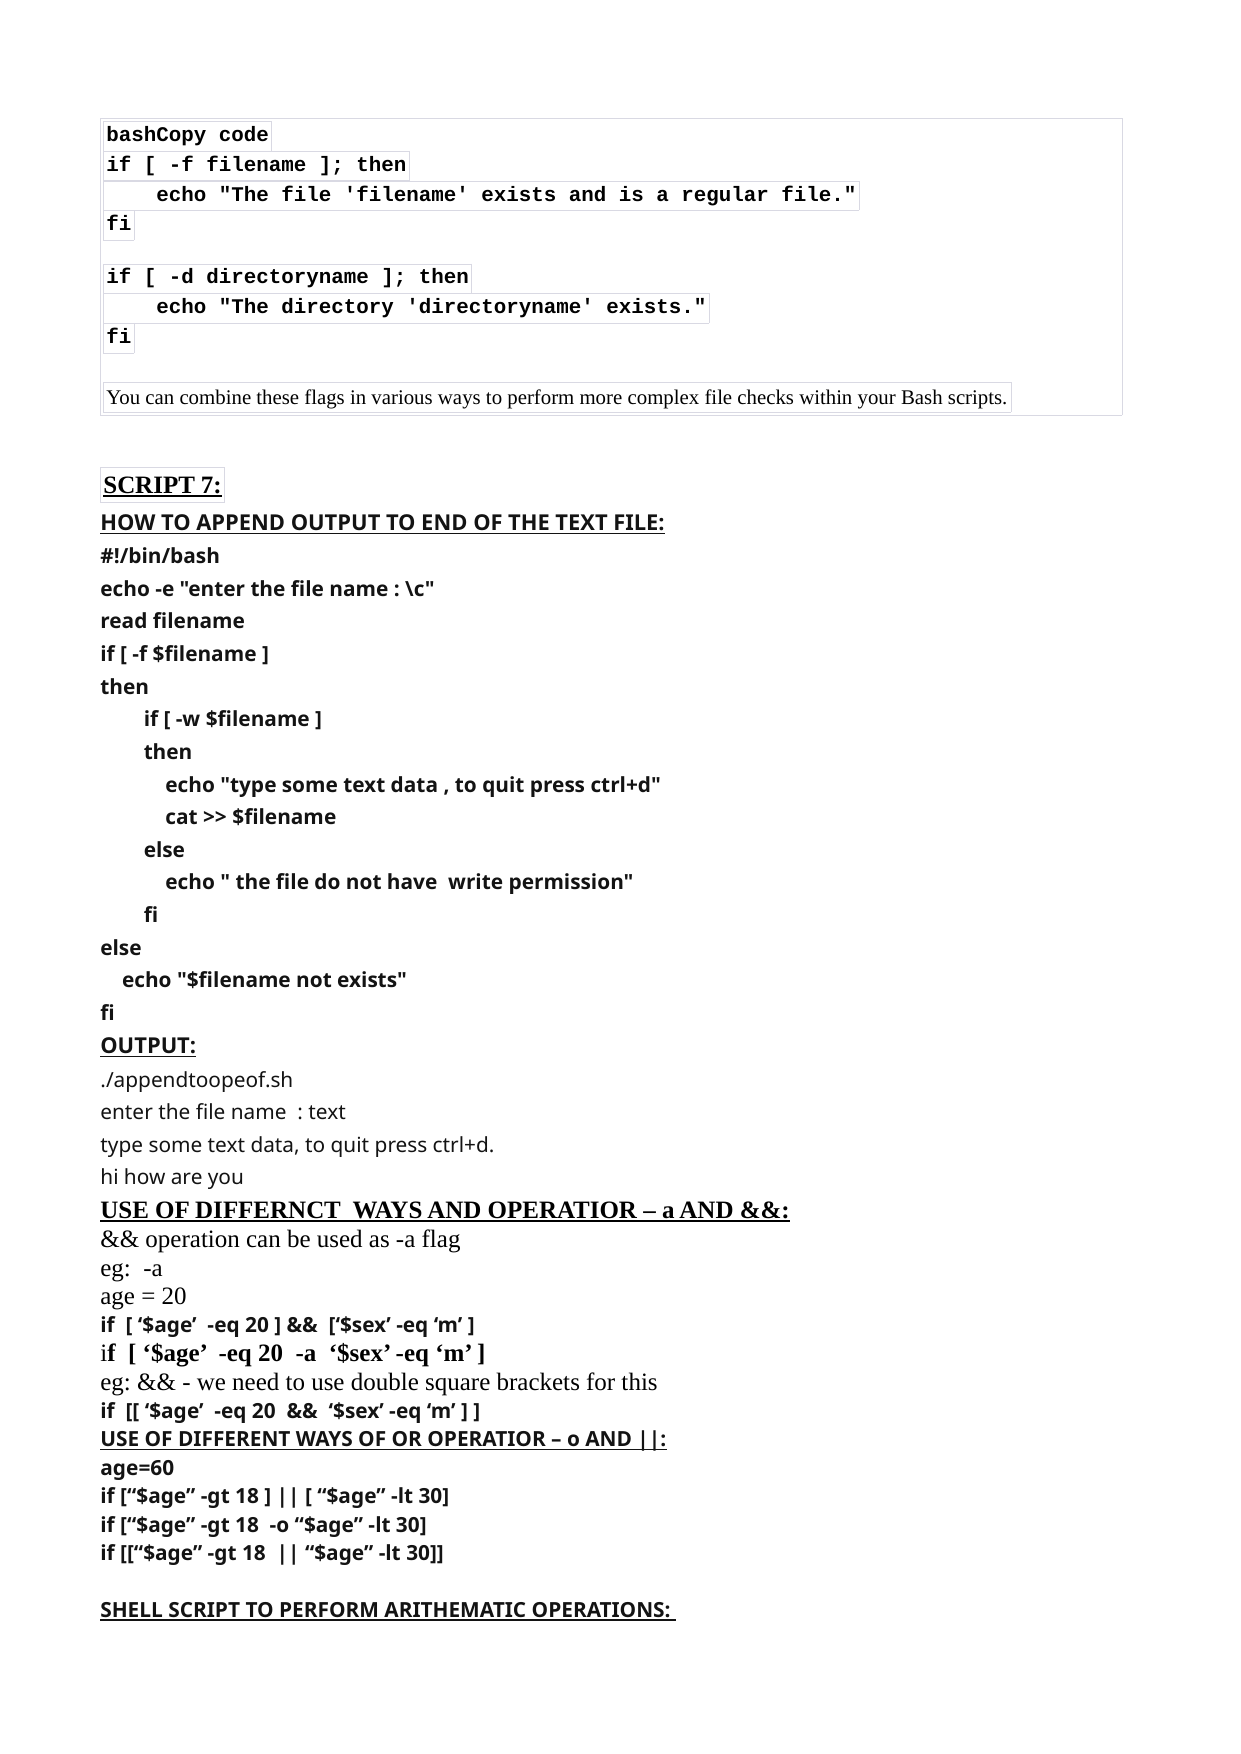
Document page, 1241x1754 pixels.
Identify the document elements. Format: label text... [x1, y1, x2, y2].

text fi [100, 900, 1122, 928]
text if [ -f filename ]; then [104, 152, 409, 177]
text if [[ ‘$age’ -eq 20 && ‘$sex’ -eq ‘m’ ] ] [100, 1396, 1122, 1424]
text SCRIPT 7: [101, 468, 224, 502]
text if [“$age” -gt 18 ] || [ “$age” -lt 30] [100, 1481, 1122, 1510]
text type some text data, to quit press ctrl+d. [100, 1130, 1122, 1158]
text if [“$age” -gt 18 -o “$age” -lt 30] [100, 1510, 1122, 1538]
text [135, 207, 1122, 240]
text [225, 467, 1122, 502]
text if [ ‘$age’ -eq 20 -a ‘$sex’ -eq ‘m’ ] [100, 1338, 1122, 1367]
text #!/bin/bash [100, 541, 1122, 570]
text [135, 320, 1122, 353]
text USE OF DIFFERENT WAYS OF OR OPERATIOR – o AND ||: [100, 1424, 1122, 1453]
text echo "$filename not exists" [100, 965, 1122, 994]
text if [ -w $filename ] [100, 704, 1122, 733]
text echo "The directory 'directoryname' exists." [472, 290, 1122, 320]
text echo "The file 'filename' exists and is a regular file." [104, 182, 859, 207]
text else [100, 933, 1122, 961]
text fi [104, 324, 134, 353]
text USE OF DIFFERNCT WAYS AND OPERATIOR – a AND &&: [100, 1195, 1122, 1224]
text echo "The file 'filename' exists and is a regular file." [410, 177, 1122, 207]
text ./appendtoopeof.sh [100, 1065, 1122, 1093]
text OUTPUT: [100, 1031, 1122, 1060]
text echo "type some text data , to quit press ctrl+d" [100, 770, 1122, 798]
text eg: -a [100, 1253, 1122, 1281]
text age=60 [100, 1453, 1122, 1481]
text HOW TO APPEND OUTPUT TO END OF THE TEXT FILE: [100, 507, 1122, 537]
text if [ -f filename ]; then [272, 148, 1122, 177]
text hi how are you [100, 1162, 1122, 1191]
text cat >> $filename [100, 802, 1122, 831]
text You can combine these flags in various ways to perform more complex file checks within your Bash scripts. [101, 379, 1122, 415]
text fi [100, 998, 1122, 1026]
text fi [104, 211, 134, 240]
text if [[“$age” -gt 18 || “$age” -lt 30]] [100, 1538, 1122, 1567]
text read filename [100, 607, 1122, 635]
text if [ -f $filename ] [100, 639, 1122, 668]
text echo " the file do not have write permission" [100, 867, 1122, 896]
text if [ ‘$age’ -eq 20 ] && [‘$sex’ -eq ‘m’ ] [100, 1310, 1122, 1338]
text if [ -d directoryname ]; then [101, 261, 1122, 290]
text enter the file name : text [100, 1097, 1122, 1126]
text SHELL SCRIPT TO PERFORM ARITHEMATIC OPERATIONS: [100, 1595, 1122, 1623]
text && operation can be used as -a flag [100, 1224, 1122, 1253]
text then [100, 672, 1122, 700]
text echo -e "enter the file name : \c" [100, 574, 1122, 602]
text else [100, 835, 1122, 863]
text age = 20 [100, 1281, 1122, 1310]
text then [100, 737, 1122, 766]
text echo "The directory 'directoryname' exists." [104, 294, 709, 320]
text bashCopy code [101, 119, 1122, 148]
text eg: && - we need to use double square brackets for this [100, 1367, 1122, 1396]
